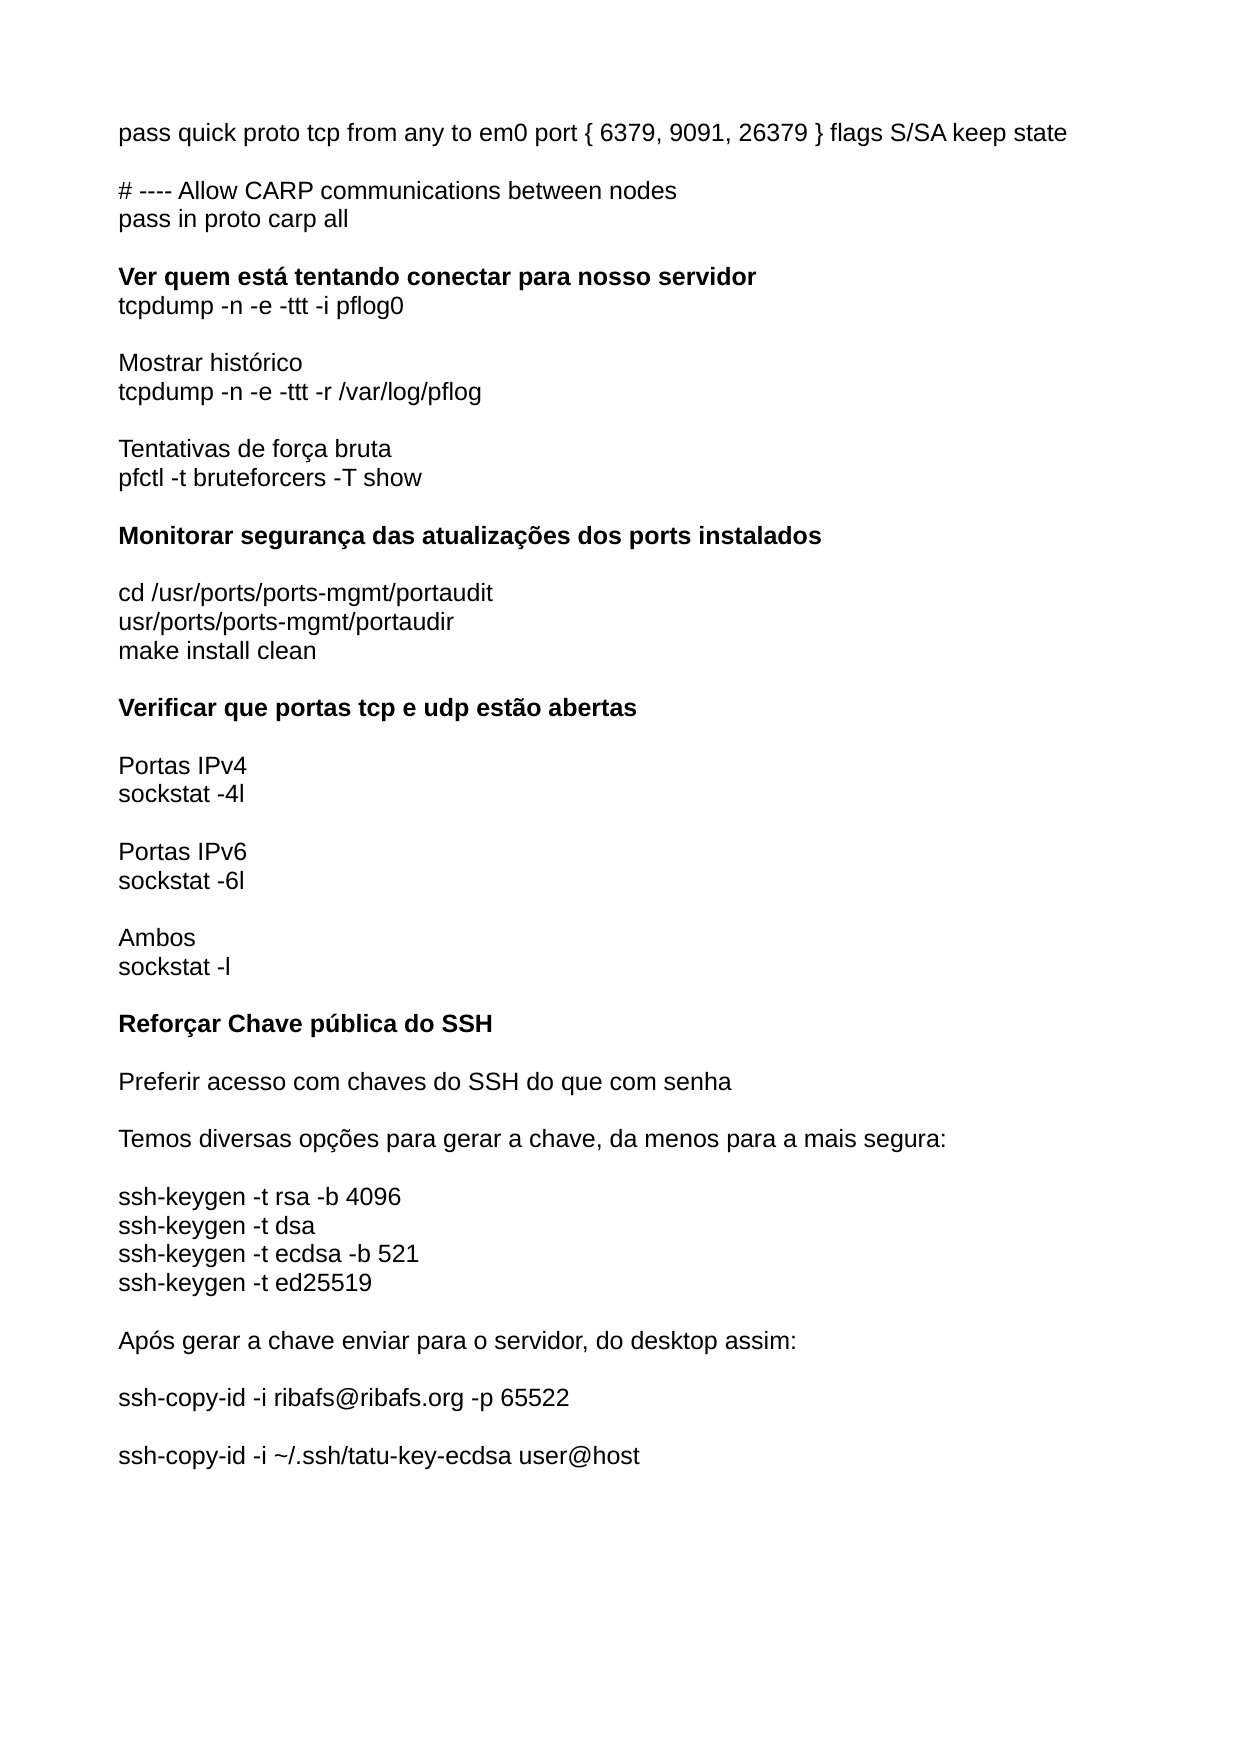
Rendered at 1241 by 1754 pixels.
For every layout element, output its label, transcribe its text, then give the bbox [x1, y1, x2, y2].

text pass quick proto tcp from any to em0 port { 6379, 9091, 26379 } flags S/SA keep state [118, 118, 1122, 147]
text make install clean [118, 636, 1122, 664]
text tcpdump -n -e -ttt -i pflog0 [118, 291, 1122, 319]
text tcpdump -n -e -ttt -r /var/log/pflog [118, 377, 1122, 406]
text pfctl -t bruteforcers -T show [118, 463, 1122, 492]
text Mostrar histórico [118, 348, 1122, 377]
text sockstat -l [118, 952, 1122, 981]
text Tentativas de força bruta [118, 434, 1122, 463]
text sockstat -4l [118, 779, 1122, 808]
text ssh-copy-id -i ~/.ssh/tatu-key-ecdsa user@host [118, 1441, 1122, 1469]
text Portas IPv4 [118, 751, 1122, 779]
text sockstat -6l [118, 866, 1122, 894]
text ssh-keygen -t dsa [118, 1211, 1122, 1239]
text ssh-keygen -t ecdsa -b 521 [118, 1239, 1122, 1268]
text Ambos [118, 923, 1122, 952]
text Temos diversas opções para gerar a chave, da menos para a mais segura: [118, 1124, 1122, 1153]
text cd /usr/ports/ports-mgmt/portaudit [118, 578, 1122, 607]
text Monitorar segurança das atualizações dos ports instalados [118, 521, 1122, 549]
text ssh-copy-id -i ribafs@ribafs.org -p 65522 [118, 1383, 1122, 1412]
text ssh-keygen -t rsa -b 4096 [118, 1182, 1122, 1211]
text Reforçar Chave pública do SSH [118, 1009, 1122, 1038]
text Portas IPv6 [118, 837, 1122, 866]
text Preferir acesso com chaves do SSH do que com senha [118, 1067, 1122, 1096]
text Após gerar a chave enviar para o servidor, do desktop assim: [118, 1326, 1122, 1354]
text Verificar que portas tcp e udp estão abertas [118, 693, 1122, 722]
text pass in proto carp all [118, 204, 1122, 233]
text Ver quem está tentando conectar para nosso servidor [118, 262, 1122, 291]
text # ---- Allow CARP communications between nodes [118, 176, 1122, 204]
text usr/ports/ports-mgmt/portaudir [118, 607, 1122, 636]
text ssh-keygen -t ed25519 [118, 1268, 1122, 1297]
